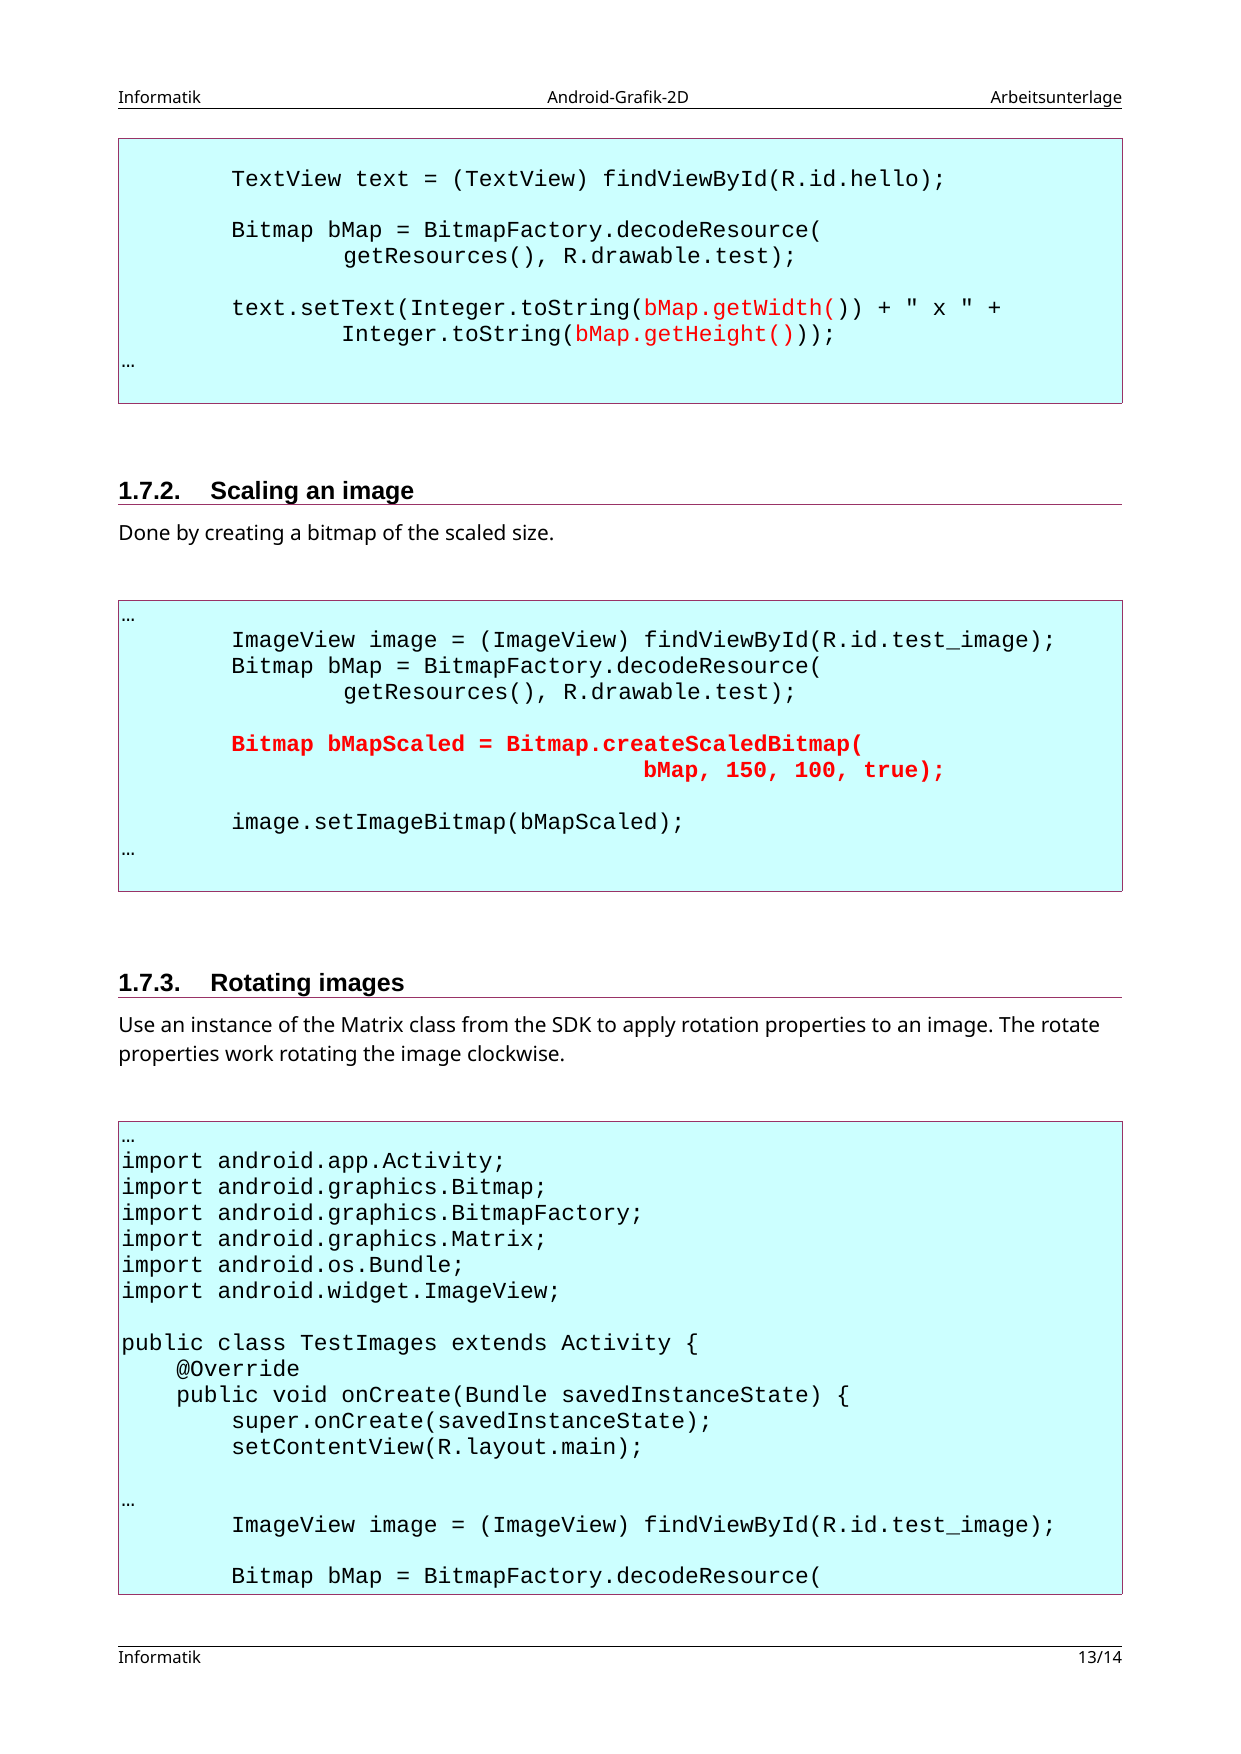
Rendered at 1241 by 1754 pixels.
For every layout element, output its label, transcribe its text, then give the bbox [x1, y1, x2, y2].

text Bitmap bMap = BitmapFactory.decodeResource( [119, 216, 1122, 242]
text Done by creating a bitmap of the scaled size. [118, 518, 1122, 546]
text … [119, 345, 1122, 371]
text Bitmap bMap = BitmapFactory.decodeResource( [119, 1562, 1122, 1594]
text ImageView image = (ImageView) findViewById(R.id.test_image); [119, 626, 1122, 652]
text import android.widget.ImageView; [119, 1276, 1122, 1302]
text image.setImageBitmap(bMapScaled); [119, 807, 1122, 833]
text TextView text = (TextView) findViewById(R.id.hello); [119, 164, 1122, 190]
text import android.app.Activity; [119, 1147, 1122, 1173]
text Bitmap bMapScaled = Bitmap.createScaledBitmap( [119, 729, 1122, 755]
text text.setText(Integer.toString(bMap.getWidth()) + " x " + [119, 293, 1122, 319]
text super.onCreate(savedInstanceState); [119, 1406, 1122, 1432]
text … [119, 833, 1122, 859]
text import android.graphics.Matrix; [119, 1224, 1122, 1251]
text @Override [119, 1354, 1122, 1380]
text Integer.toString(bMap.getHeight())); [119, 319, 1122, 345]
text getResources(), R.drawable.test); [119, 678, 1122, 703]
text Bitmap bMap = BitmapFactory.decodeResource( [119, 652, 1122, 678]
text ImageView image = (ImageView) findViewById(R.id.test_image); [119, 1510, 1122, 1536]
subtitle Scaling an image [118, 476, 1122, 504]
text import android.os.Bundle; [119, 1251, 1122, 1276]
text … [119, 1484, 1122, 1510]
text Use an instance of the Matrix class from the SDK to apply rotation properties to an image. The rotate properties work rotating the image clockwise. [118, 1011, 1122, 1067]
text public class TestImages extends Activity { [119, 1328, 1122, 1354]
text setContentView(R.layout.main); [119, 1432, 1122, 1458]
text public void onCreate(Bundle savedInstanceState) { [119, 1380, 1122, 1406]
subtitle Rotating images [118, 968, 1122, 997]
text getResources(), R.drawable.test); [119, 242, 1122, 268]
text import android.graphics.Bitmap; [119, 1173, 1122, 1199]
text … [119, 1122, 1122, 1147]
text bMap, 150, 100, true); [119, 755, 1122, 781]
text import android.graphics.BitmapFactory; [119, 1199, 1122, 1224]
text … [119, 601, 1122, 626]
